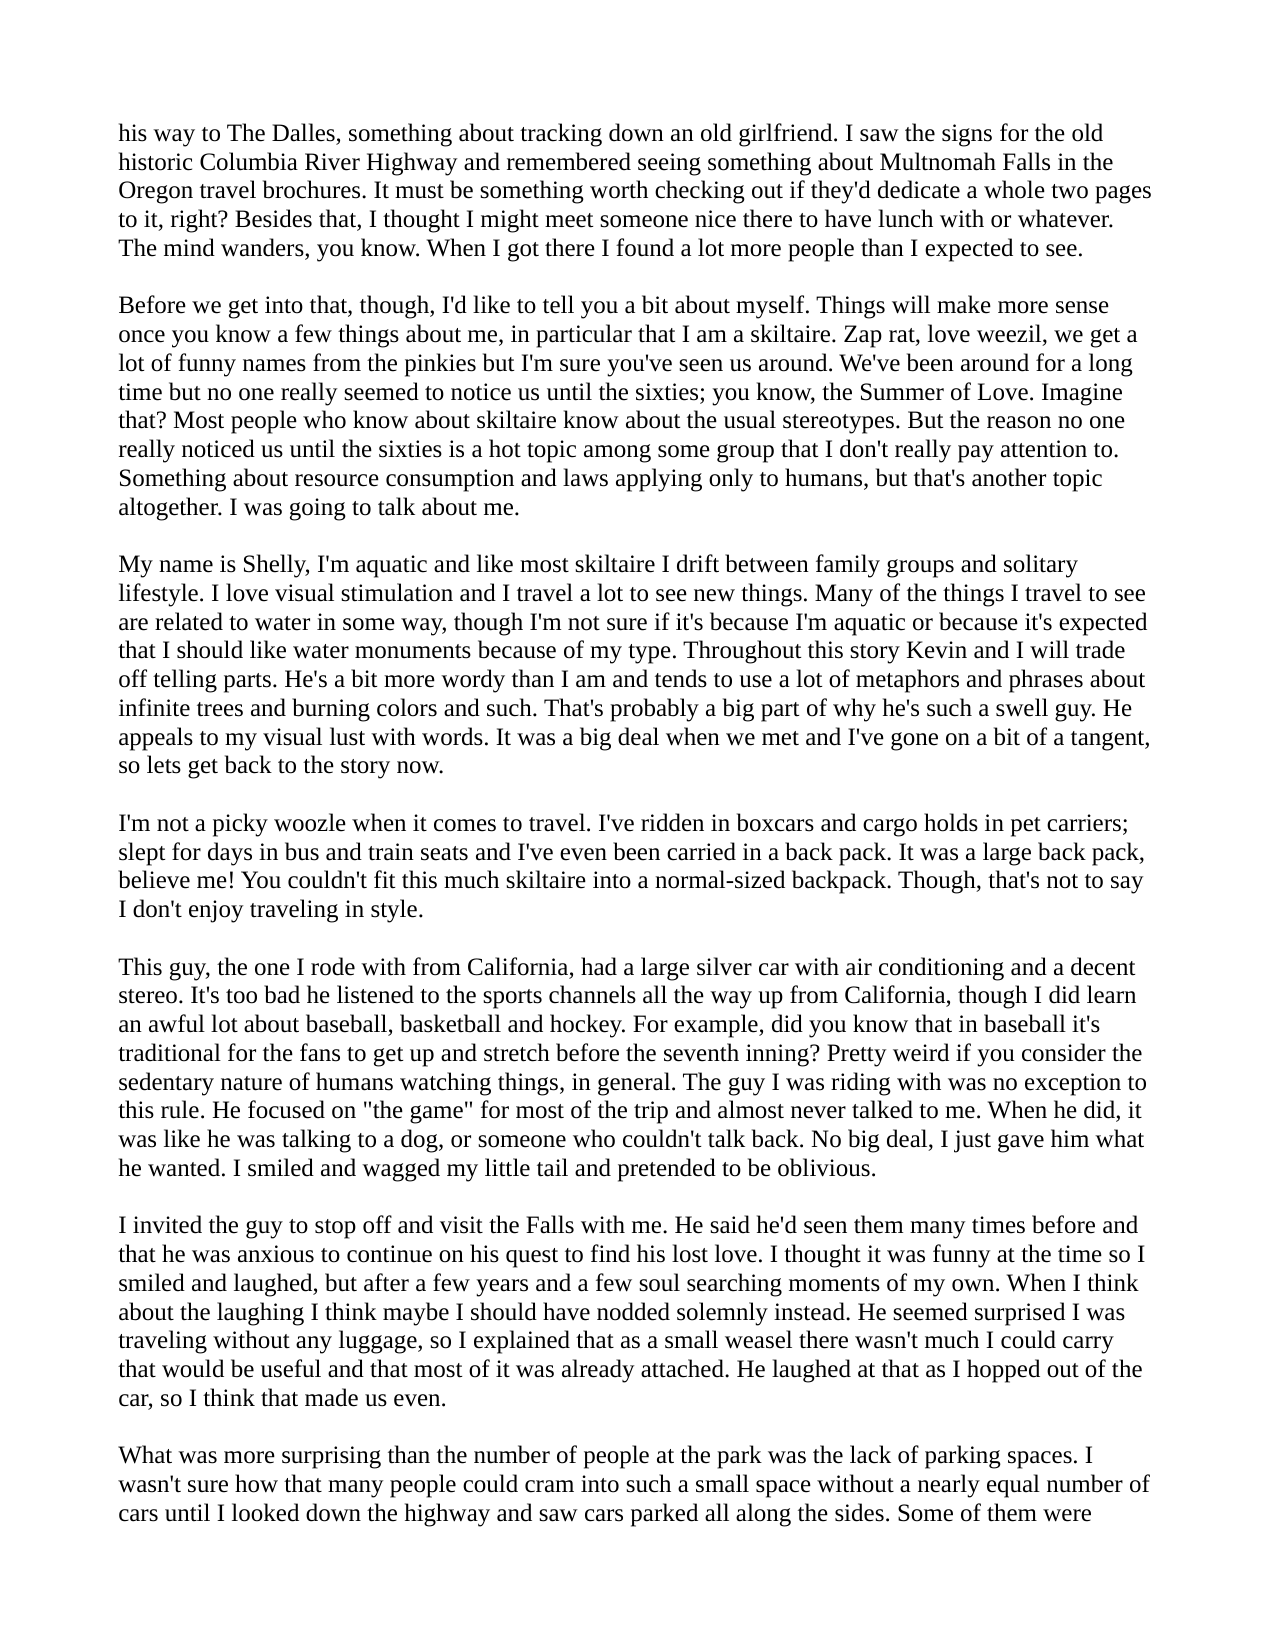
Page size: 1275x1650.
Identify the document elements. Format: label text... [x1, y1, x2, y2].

text My name is Shelly, I'm aquatic and like most skiltaire I drift between family groups and solitary lifestyle. I love visual stimulation and I travel a lot to see new things. Many of the things I travel to see are related to water in some way, though I'm not sure if it's because I'm aquatic or because it's expected that I should like water monuments because of my type. Throughout this story Kevin and I will trade off telling parts. He's a bit more wordy than I am and tends to use a lot of metaphors and phrases about infinite trees and burning colors and such. That's probably a big part of why he's such a swell guy. He appeals to my visual lust with words. It was a big deal when we met and I've gone on a bit of a tangent, so lets get back to the story now. [118, 521, 1157, 779]
text What was more surprising than the number of people at the park was the lack of parking spaces. I wasn't sure how that many people could cram into such a small space without a nearly equal number of cars until I looked down the highway and saw cars parked all along the sides. Some of them were [118, 1412, 1157, 1527]
text This guy, the one I rode with from California, had a large silver car with air conditioning and a decent stereo. It's too bad he listened to the sports channels all the way up from California, though I did learn an awful lot about baseball, basketball and hockey. For example, did you know that in baseball it's traditional for the fans to get up and stretch before the seventh inning? Pretty weird if you consider the sedentary nature of humans watching things, in general. The guy I was riding with was no exception to this rule. He focused on "the game" for most of the trip and almost never talked to me. When he did, it was like he was talking to a dog, or someone who couldn't talk back. No big deal, I just gave him what he wanted. I smiled and wagged my little tail and pretended to be oblivious. [118, 923, 1157, 1182]
text I'm not a picky woozle when it comes to travel. I've ridden in boxcars and cargo holds in pet carriers; slept for days in bus and train seats and I've even been carried in a back pack. It was a large back pack, believe me! You couldn't fit this much skiltaire into a normal-sized backpack. Though, that's not to say I don't enjoy traveling in style. [118, 779, 1157, 923]
text his way to The Dalles, something about tracking down an old girlfriend. I saw the signs for the old historic Columbia River Highway and remembered seeing something about Multnomah Falls in the Oregon travel brochures. It must be something worth checking out if they'd dedicate a whole two pages to it, right? Besides that, I thought I might meet someone nice there to have lunch with or whatever. The mind wanders, you know. When I got there I found a lot more people than I expected to see. [118, 118, 1157, 262]
text I invited the guy to stop off and visit the Falls with me. He said he'd seen them many times before and that he was anxious to continue on his quest to find his lost love. I thought it was funny at the time so I smiled and laughed, but after a few years and a few soul searching moments of my own. When I think about the laughing I think maybe I should have nodded solemnly instead. He seemed surprised I was traveling without any luggage, so I explained that as a small weasel there wasn't much I could carry that would be useful and that most of it was already attached. He laughed at that as I hopped out of the car, so I think that made us even. [118, 1182, 1157, 1412]
text Before we get into that, though, I'd like to tell you a bit about myself. Things will make more sense once you know a few things about me, in particular that I am a skiltaire. Zap rat, love weezil, we get a lot of funny names from the pinkies but I'm sure you've seen us around. We've been around for a long time but no one really seemed to notice us until the sixties; you know, the Summer of Love. Imagine that? Most people who know about skiltaire know about the usual stereotypes. But the reason no one really noticed us until the sixties is a hot topic among some group that I don't really pay attention to. Something about resource consumption and laws applying only to humans, but that's another topic altogether. I was going to talk about me. [118, 262, 1157, 521]
